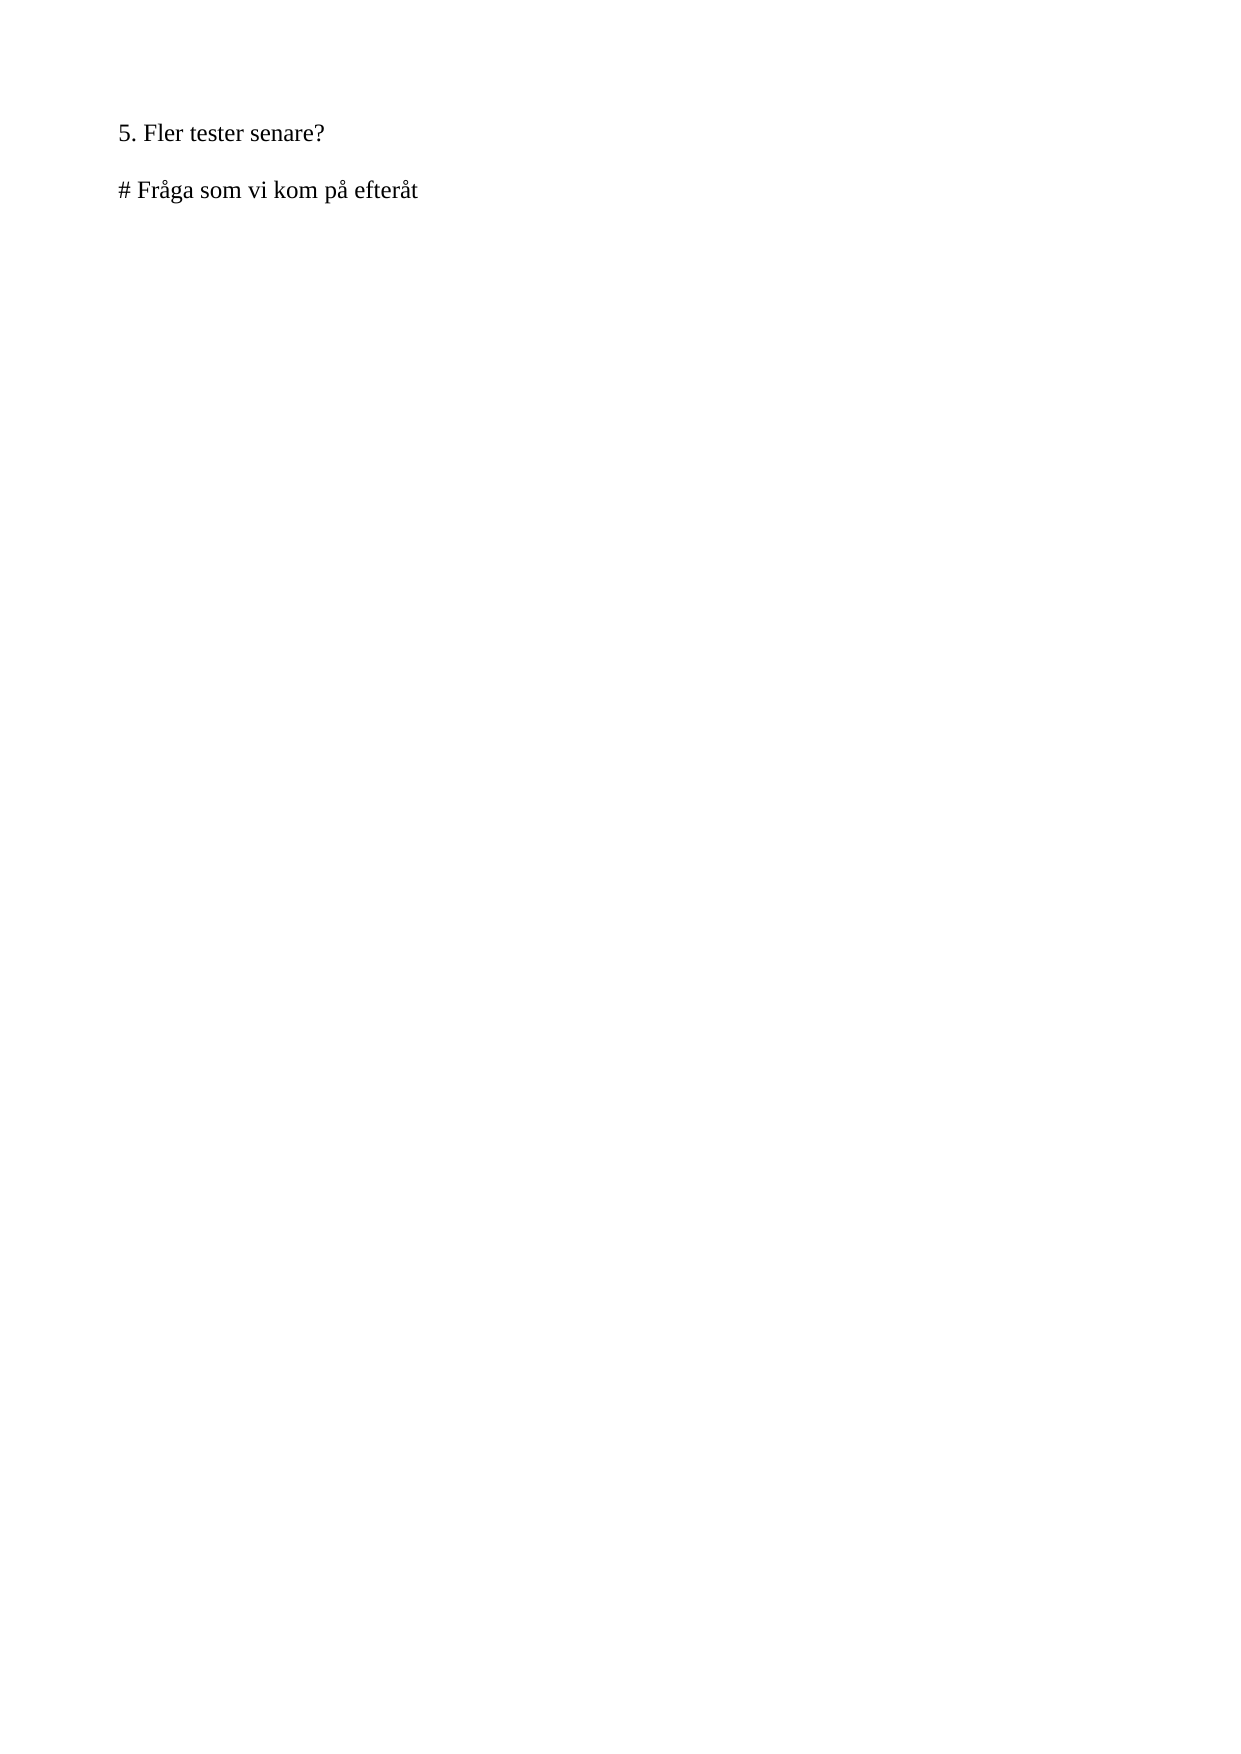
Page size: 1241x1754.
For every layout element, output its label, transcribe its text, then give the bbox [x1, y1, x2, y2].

text 5. Fler tester senare? [118, 118, 1122, 147]
text # Fråga som vi kom på efteråt [118, 176, 1122, 204]
